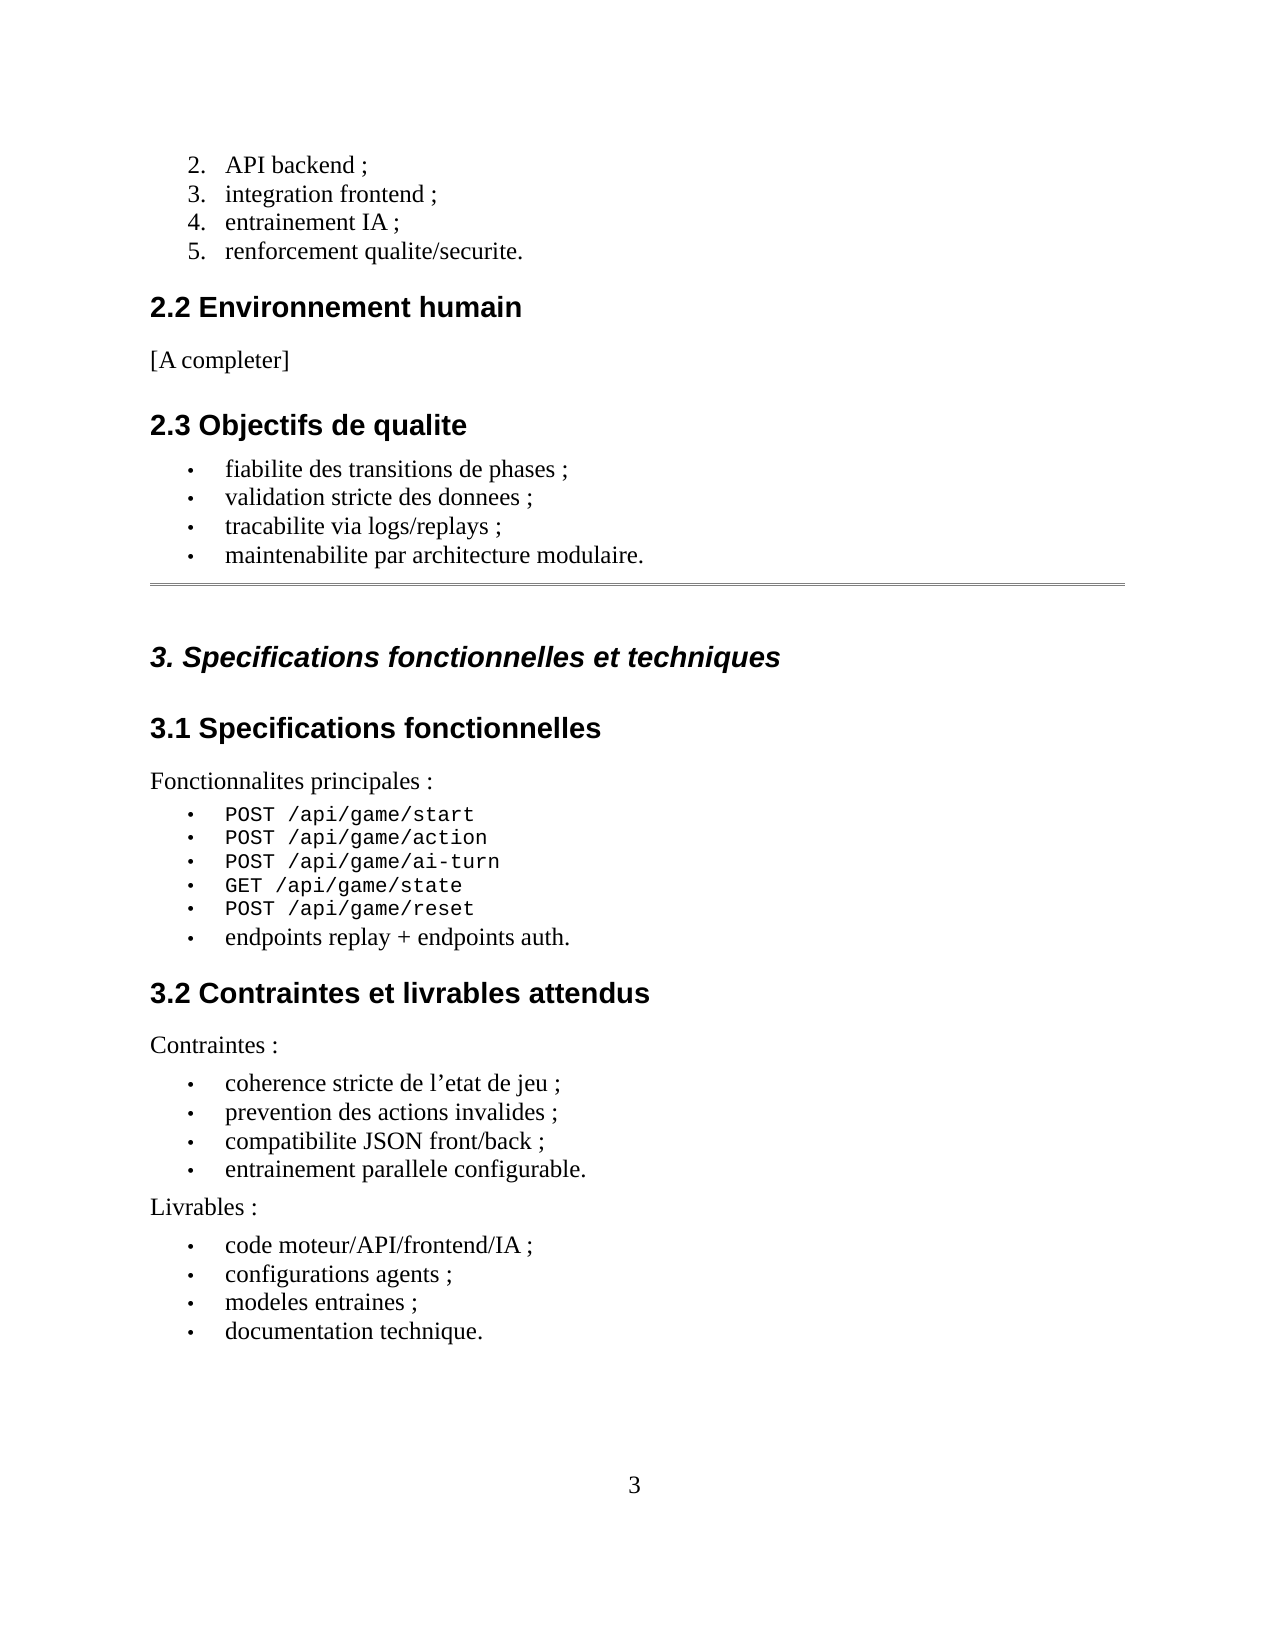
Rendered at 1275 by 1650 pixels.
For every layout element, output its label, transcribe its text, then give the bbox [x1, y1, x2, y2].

subtitle 2.2 Environnement humain [150, 290, 1125, 323]
list GET /api/game/state [187, 874, 1125, 898]
list entrainement parallele configurable. [187, 1154, 1125, 1183]
list documentation technique. [187, 1316, 1125, 1345]
text Fonctionnalites principales : [150, 766, 1125, 795]
subtitle 3.1 Specifications fonctionnelles [150, 711, 1125, 744]
subtitle 3. Specifications fonctionnelles et techniques [150, 640, 1125, 673]
list integration frontend ; [187, 179, 1125, 207]
list coherence stricte de l’etat de jeu ; [187, 1068, 1125, 1097]
list POST /api/game/action [187, 827, 1125, 851]
list code moteur/API/frontend/IA ; [187, 1230, 1125, 1259]
list prevention des actions invalides ; [187, 1097, 1125, 1126]
subtitle 2.3 Objectifs de qualite [150, 408, 1125, 441]
list modeles entraines ; [187, 1287, 1125, 1316]
list validation stricte des donnees ; [187, 482, 1125, 511]
text Livrables : [150, 1192, 1125, 1221]
list POST /api/game/reset [187, 898, 1125, 922]
list compatibilite JSON front/back ; [187, 1126, 1125, 1154]
list fiabilite des transitions de phases ; [187, 454, 1125, 482]
list renforcement qualite/securite. [187, 236, 1125, 265]
text [A completer] [150, 345, 1125, 374]
list tracabilite via logs/replays ; [187, 511, 1125, 540]
list POST /api/game/start [187, 804, 1125, 827]
list configurations agents ; [187, 1259, 1125, 1287]
list maintenabilite par architecture modulaire. [187, 540, 1125, 569]
list endpoints replay + endpoints auth. [187, 922, 1125, 951]
list POST /api/game/ai-turn [187, 851, 1125, 874]
subtitle 3.2 Contraintes et livrables attendus [150, 976, 1125, 1009]
list API backend ; [187, 150, 1125, 179]
text Contraintes : [150, 1031, 1125, 1059]
list entrainement IA ; [187, 207, 1125, 236]
